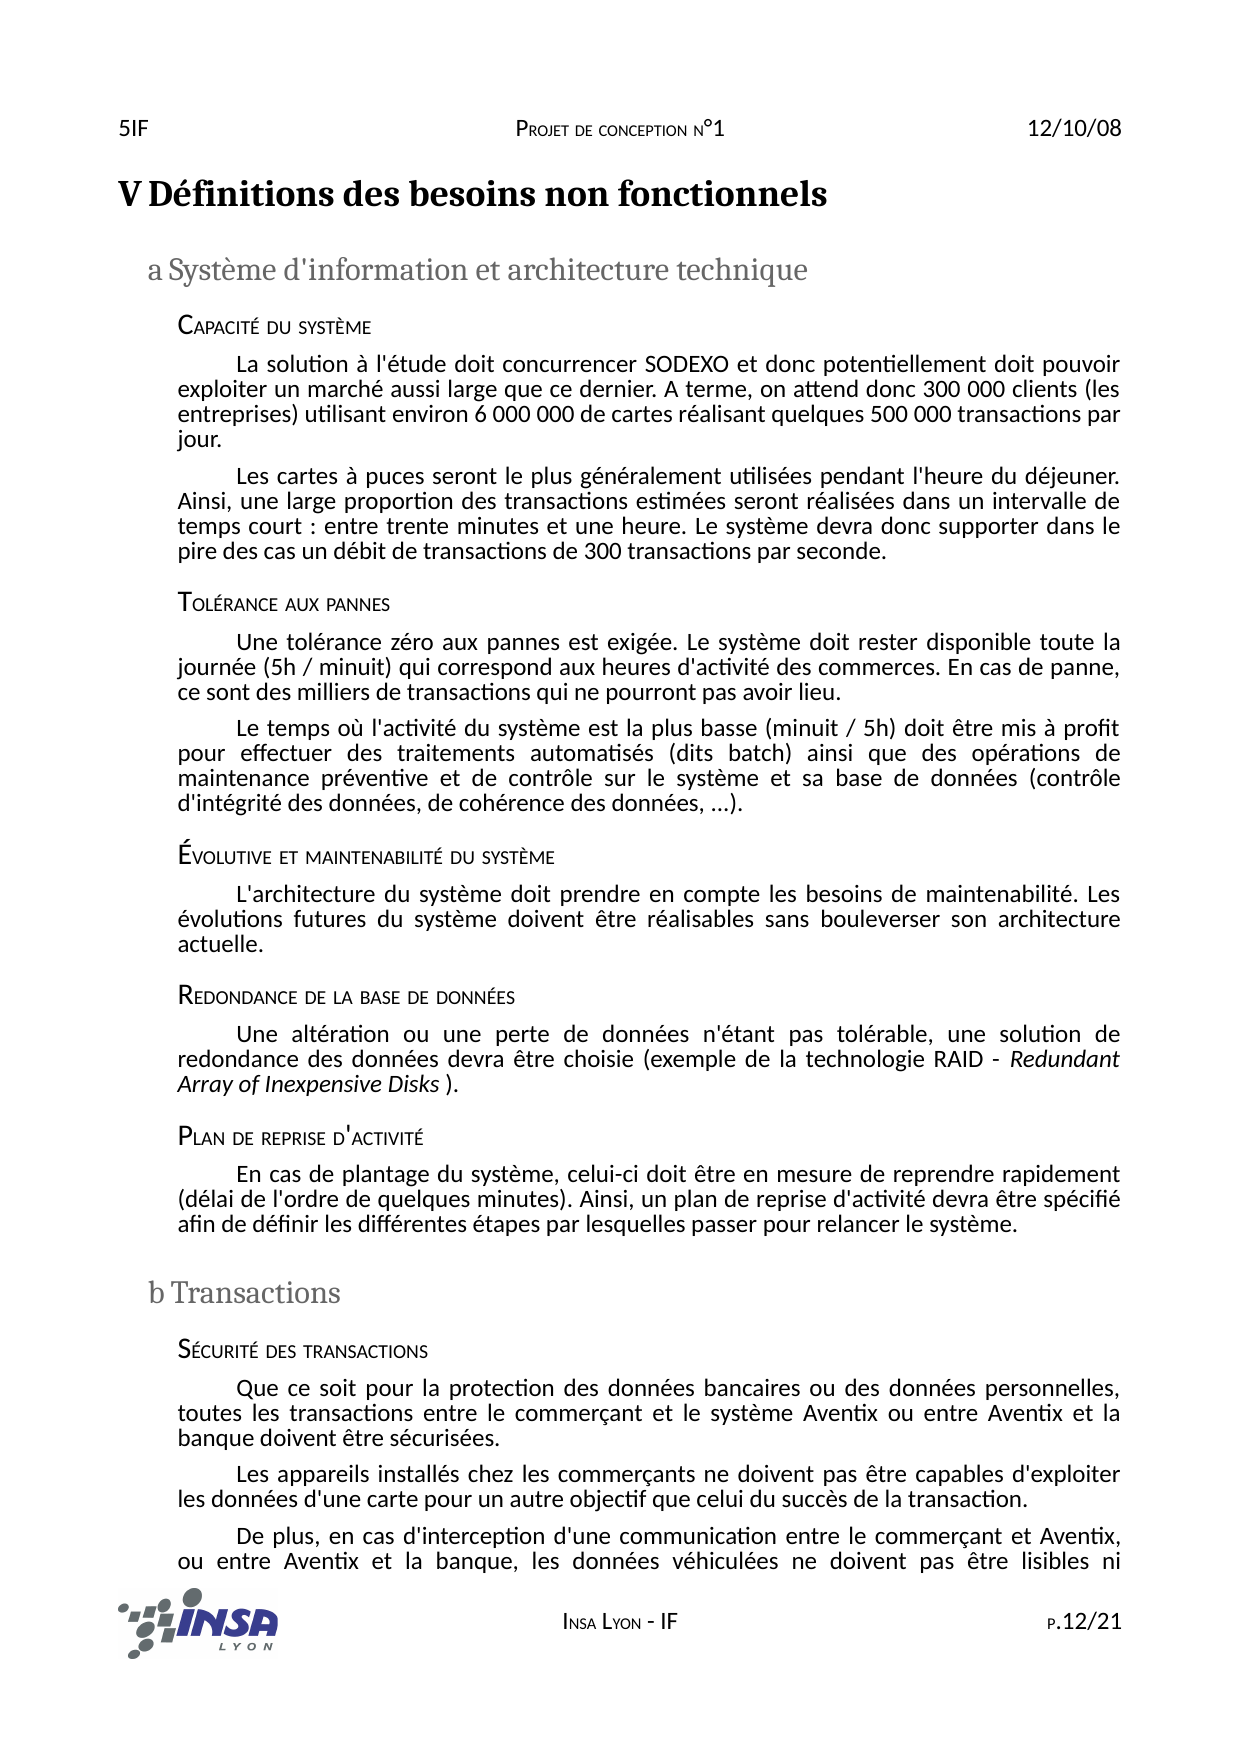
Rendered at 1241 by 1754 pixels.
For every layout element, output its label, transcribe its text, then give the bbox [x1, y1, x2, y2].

subtitle Système d'information et architecture technique [118, 251, 1122, 288]
text Les cartes à puces seront le plus généralement utilisées pendant l'heure du déjeuner. Ainsi, une large proportion des transactions estimées seront réalisées dans un intervalle de temps court : entre trente minutes et une heure. Le système devra donc supporter dans le pire des cas un débit de transactions de 300 transactions par seconde. [177, 466, 1122, 566]
subtitle Plan de reprise d'activité [118, 1122, 1122, 1152]
subtitle Évolutive et maintenabilité du système [118, 842, 1122, 872]
text En cas de plantage du système, celui-ci doit être en mesure de reprendre rapidement (délai de l'ordre de quelques minutes). Ainsi, un plan de reprise d'activité devra être spécifié afin de définir les différentes étapes par lesquelles passer pour relancer le système. [177, 1164, 1122, 1239]
picture [118, 1588, 278, 1659]
subtitle Sécurité des transactions [118, 1336, 1122, 1366]
text Les appareils installés chez les commerçants ne doivent pas être capables d'exploiter les données d'une carte pour un autre objectif que celui du succès de la transaction. [177, 1464, 1122, 1514]
text Une altération ou une perte de données n'étant pas tolérable, une solution de redondance des données devra être choisie (exemple de la technologie RAID - Redundant Array of Inexpensive Disks ). [177, 1024, 1122, 1099]
text Le temps où l'activité du système est la plus basse (minuit / 5h) doit être mis à profit pour effectuer des traitements automatisés (dits batch) ainsi que des opérations de maintenance préventive et de contrôle sur le système et sa base de données (contrôle d'intégrité des données, de cohérence des données, ...). [177, 718, 1122, 818]
subtitle Tolérance aux pannes [118, 589, 1122, 619]
text De plus, en cas d'interception d'une communication entre le commerçant et Aventix, ou entre Aventix et la banque, les données véhiculées ne doivent pas être lisibles ni [177, 1526, 1122, 1576]
subtitle Transactions [118, 1274, 1122, 1312]
text L'architecture du système doit prendre en compte les besoins de maintenabilité. Les évolutions futures du système doivent être réalisables sans bouleverser son architecture actuelle. [177, 883, 1122, 958]
subtitle Redondance de la base de données [118, 982, 1122, 1012]
text La solution à l'étude doit concurrencer SODEXO et donc potentiellement doit pouvoir exploiter un marché aussi large que ce dernier. A terme, on attend donc 300 000 clients (les entreprises) utilisant environ 6 000 000 de cartes réalisant quelques 500 000 transactions par jour. [177, 354, 1122, 454]
text Une tolérance zéro aux pannes est exigée. Le système doit rester disponible toute la journée (5h / minuit) qui correspond aux heures d'activité des commerces. En cas de panne, ce sont des milliers de transactions qui ne pourront pas avoir lieu. [177, 631, 1122, 706]
text Que ce soit pour la protection des données bancaires ou des données personnelles, toutes les transactions entre le commerçant et le système Aventix ou entre Aventix et la banque doivent être sécurisées. [177, 1377, 1122, 1452]
subtitle Définitions des besoins non fonctionnels [118, 173, 1122, 216]
subtitle Capacité du système [118, 312, 1122, 342]
